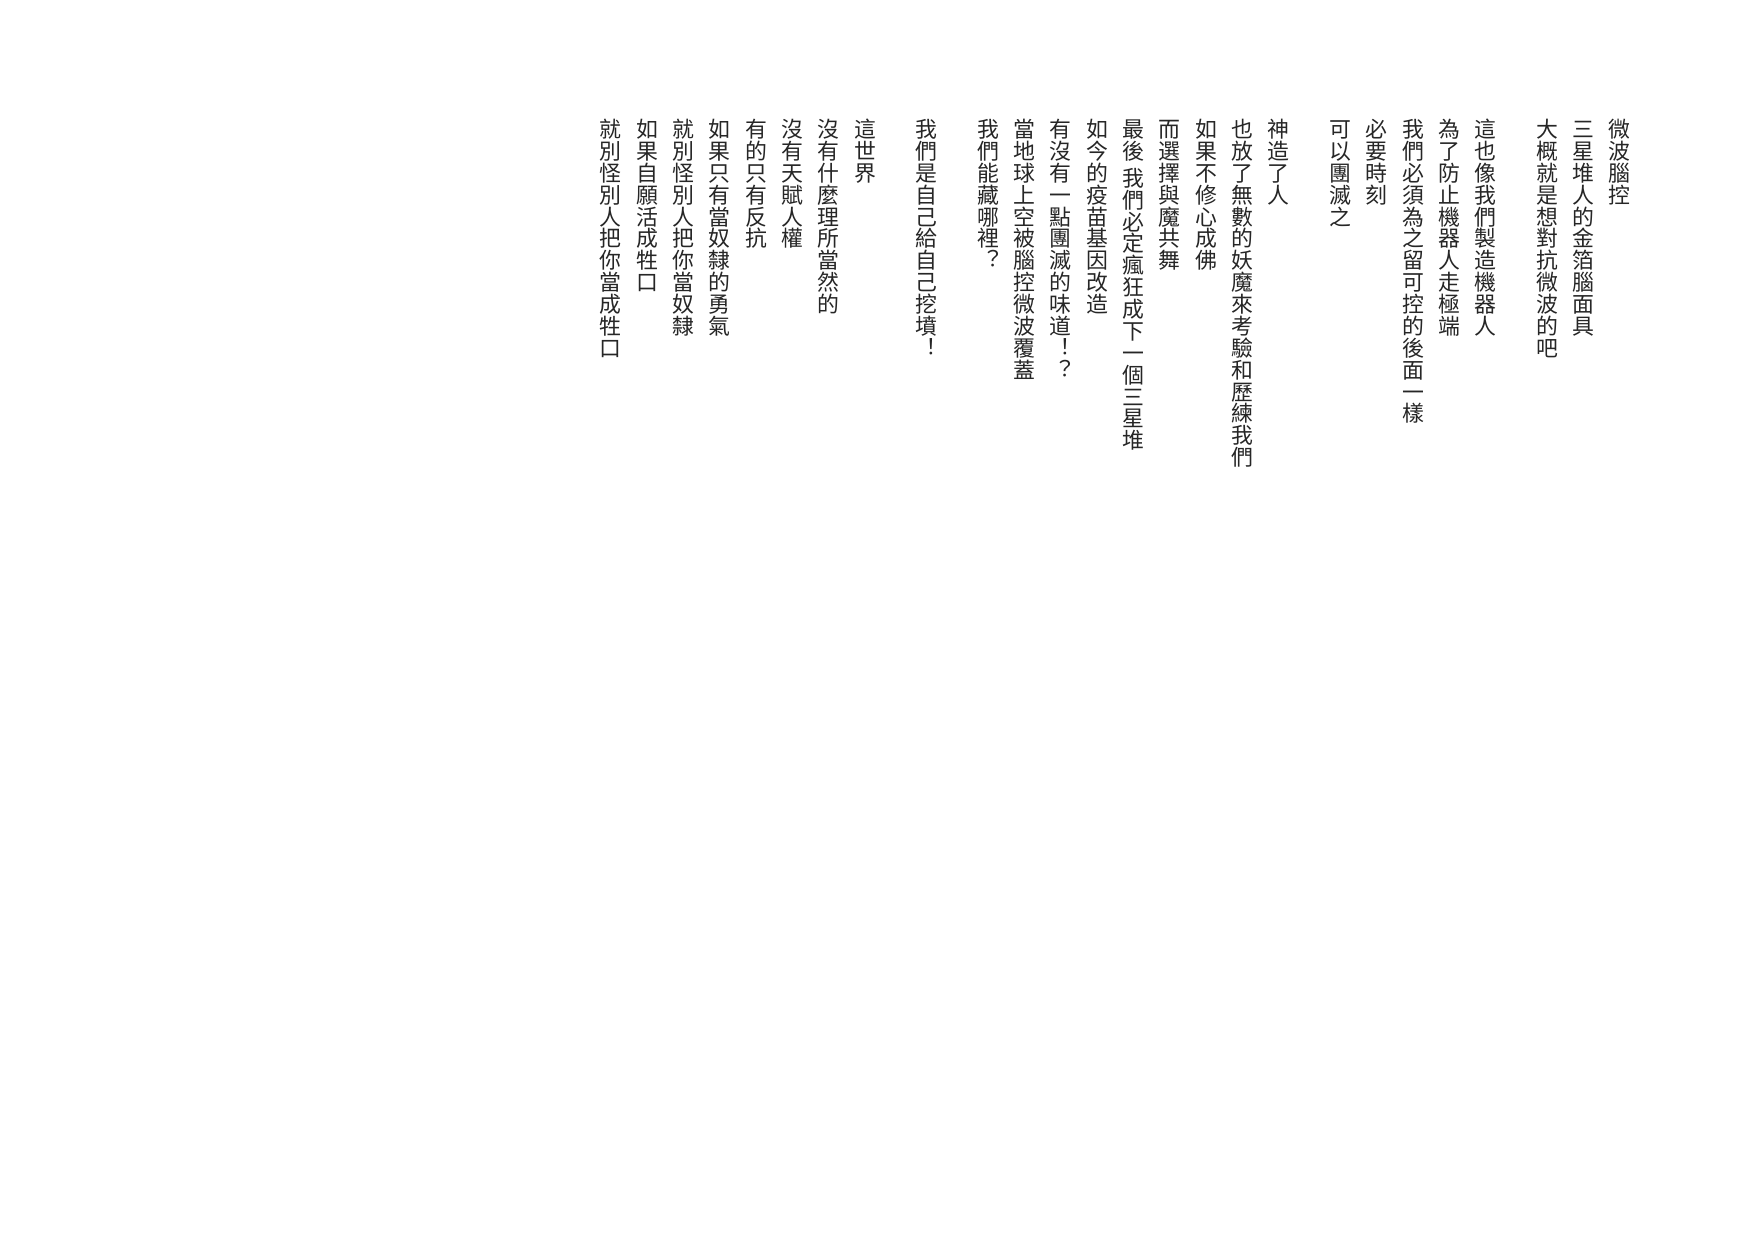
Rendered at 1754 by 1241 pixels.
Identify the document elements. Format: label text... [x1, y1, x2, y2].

text 我們會成為下一個三星堆嗎？ 濫善實愚 善善是德 智善是佛 偽善是妖 我想 造物者是希望我們成佛 遠古文明的遺跡 是造物者留給我們的警醒 要麼延續文明 要麼成為歷史 選擇權在人類自己手裡 人類的歷史就像一部西遊記 人是被造出來的 任你再大本事 也打不過人類的後門 那就是孫猴子腦袋上的金窟圈 微波腦控 三星堆人的金箔腦面具 大概就是想對抗微波的吧 這也像我們製造機器人 為了防止機器人走極端 我們必須為之留可控的後面一樣 必要時刻 可以團滅之 神造了人 也放了無數的妖魔來考驗和歷練我們 如果不修心成佛 而選擇與魔共舞 最後 我們必定瘋狂成下一個三星堆 如今的疫苗基因改造 有沒有一點團滅的味道！？ 當地球上空被腦控微波覆蓋 我們能藏哪裡？ 我們是自己給自己挖墳！ 這世界 沒有什麼理所當然的 沒有天賦人權 有的只有反抗 如果只有當奴隸的勇氣 就別怪別人把你當奴隸 如果自願活成牲口 就別怪別人把你當成牲口 [595, 118, 1636, 605]
